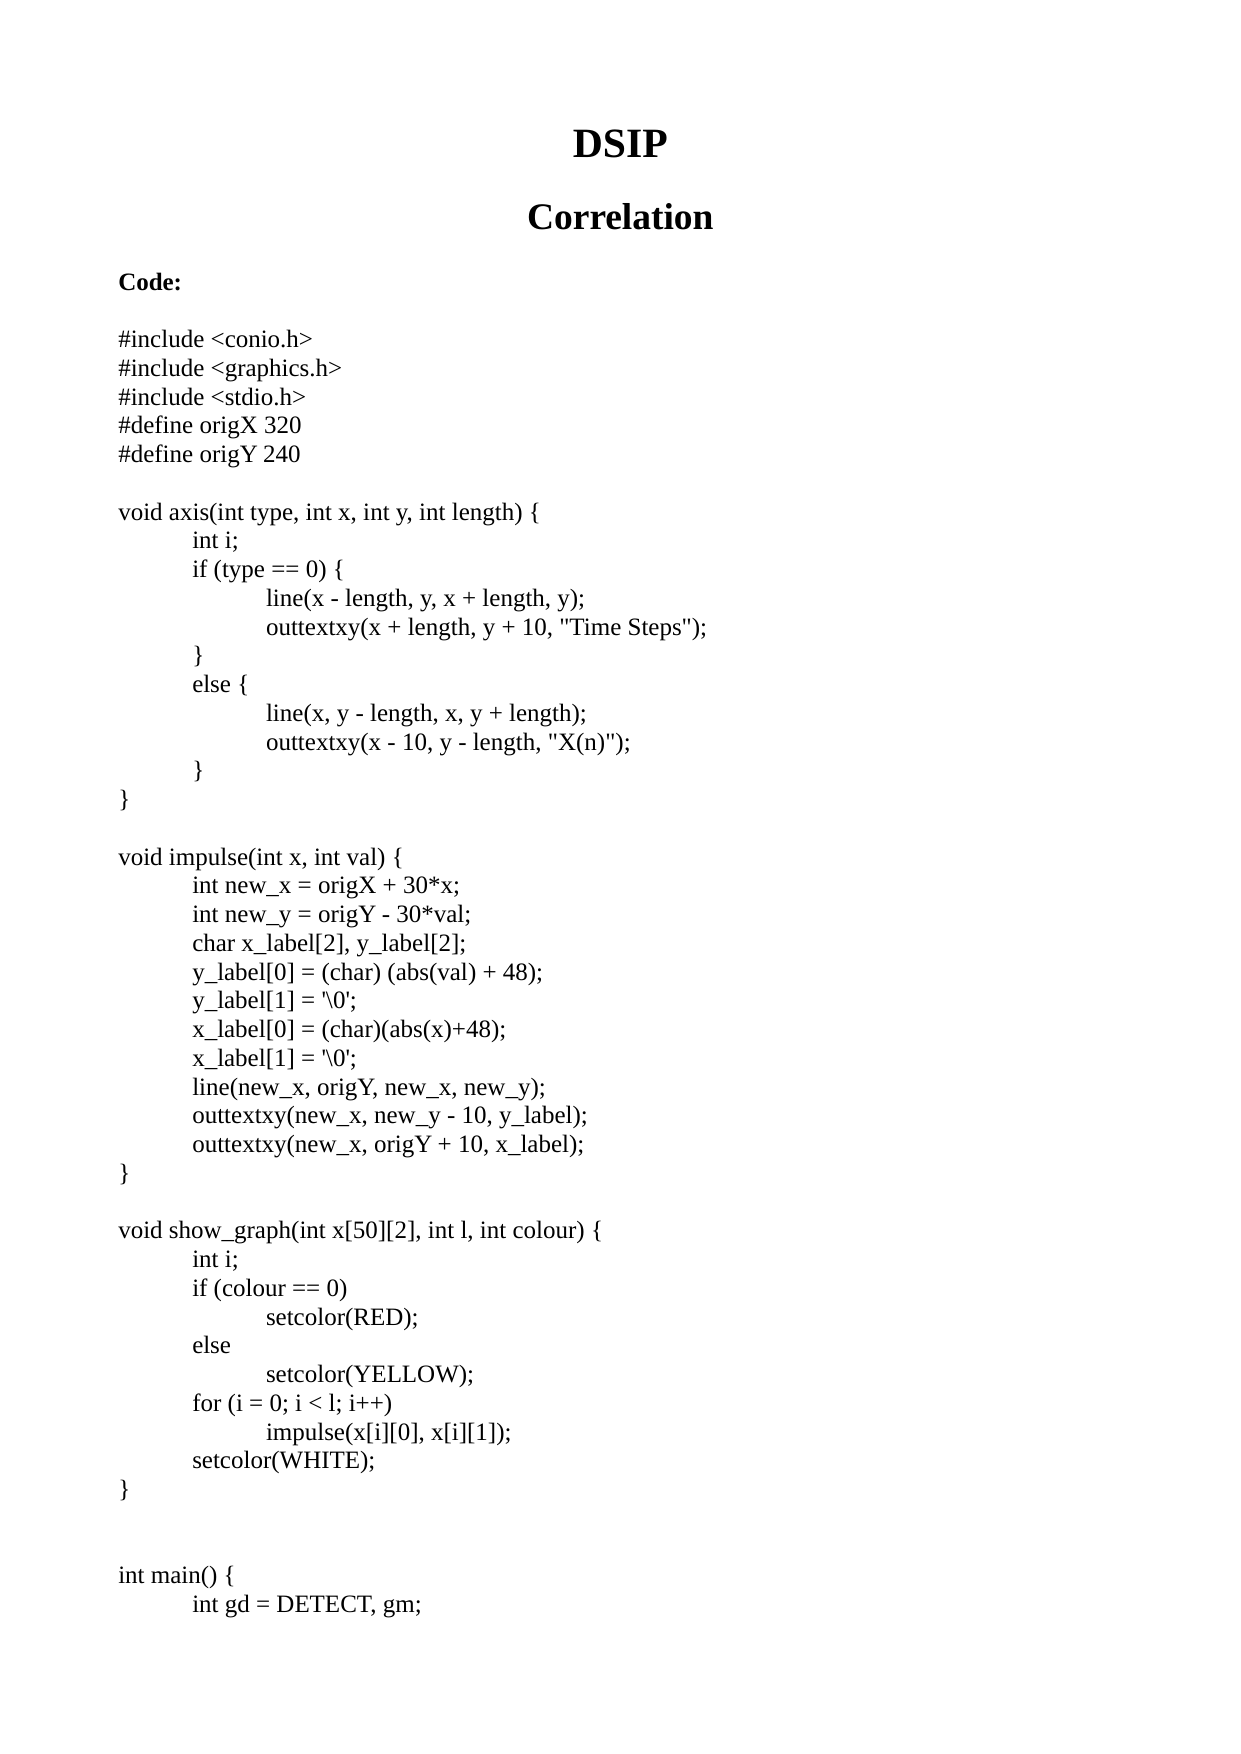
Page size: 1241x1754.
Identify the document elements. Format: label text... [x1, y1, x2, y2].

text for (i = 0; i < l; i++) [118, 1388, 1122, 1417]
text int gd = DETECT, gm; [118, 1589, 1122, 1618]
text if (colour == 0) [118, 1273, 1122, 1302]
text y_label[1] = '\0'; [118, 985, 1122, 1014]
text } [118, 784, 1122, 813]
text #include <graphics.h> [118, 353, 1122, 382]
text else { [118, 669, 1122, 698]
text void impulse(int x, int val) { [118, 842, 1122, 870]
text x_label[0] = (char)(abs(x)+48); [118, 1014, 1122, 1043]
text char x_label[2], y_label[2]; [118, 928, 1122, 957]
text outtextxy(x - 10, y - length, "X(n)"); [118, 727, 1122, 755]
text #include <stdio.h> [118, 382, 1122, 410]
text int i; [118, 525, 1122, 554]
text Correlation [118, 195, 1122, 238]
text line(new_x, origY, new_x, new_y); [118, 1072, 1122, 1100]
text #define origX 320 [118, 410, 1122, 439]
text impulse(x[i][0], x[i][1]); [118, 1417, 1122, 1445]
text void show_graph(int x[50][2], int l, int colour) { [118, 1215, 1122, 1244]
text DSIP [118, 118, 1122, 166]
text line(x, y - length, x, y + length); [118, 698, 1122, 727]
text #define origY 240 [118, 439, 1122, 468]
text int main() { [118, 1560, 1122, 1589]
text outtextxy(new_x, origY + 10, x_label); [118, 1129, 1122, 1158]
text setcolor(YELLOW); [118, 1359, 1122, 1388]
text y_label[0] = (char) (abs(val) + 48); [118, 957, 1122, 985]
text line(x - length, y, x + length, y); [118, 583, 1122, 612]
text outtextxy(new_x, new_y - 10, y_label); [118, 1100, 1122, 1129]
text } [118, 1158, 1122, 1187]
text Code: [118, 267, 1122, 295]
text int i; [118, 1244, 1122, 1273]
text else [118, 1330, 1122, 1359]
text } [118, 1474, 1122, 1503]
text } [118, 640, 1122, 669]
text x_label[1] = '\0'; [118, 1043, 1122, 1072]
text if (type == 0) { [118, 554, 1122, 583]
text void axis(int type, int x, int y, int length) { [118, 497, 1122, 525]
text setcolor(RED); [118, 1302, 1122, 1330]
text setcolor(WHITE); [118, 1445, 1122, 1474]
text outtextxy(x + length, y + 10, "Time Steps"); [118, 612, 1122, 640]
text #include <conio.h> [118, 324, 1122, 353]
text } [118, 755, 1122, 784]
text int new_x = origX + 30*x; [118, 870, 1122, 899]
text int new_y = origY - 30*val; [118, 899, 1122, 928]
